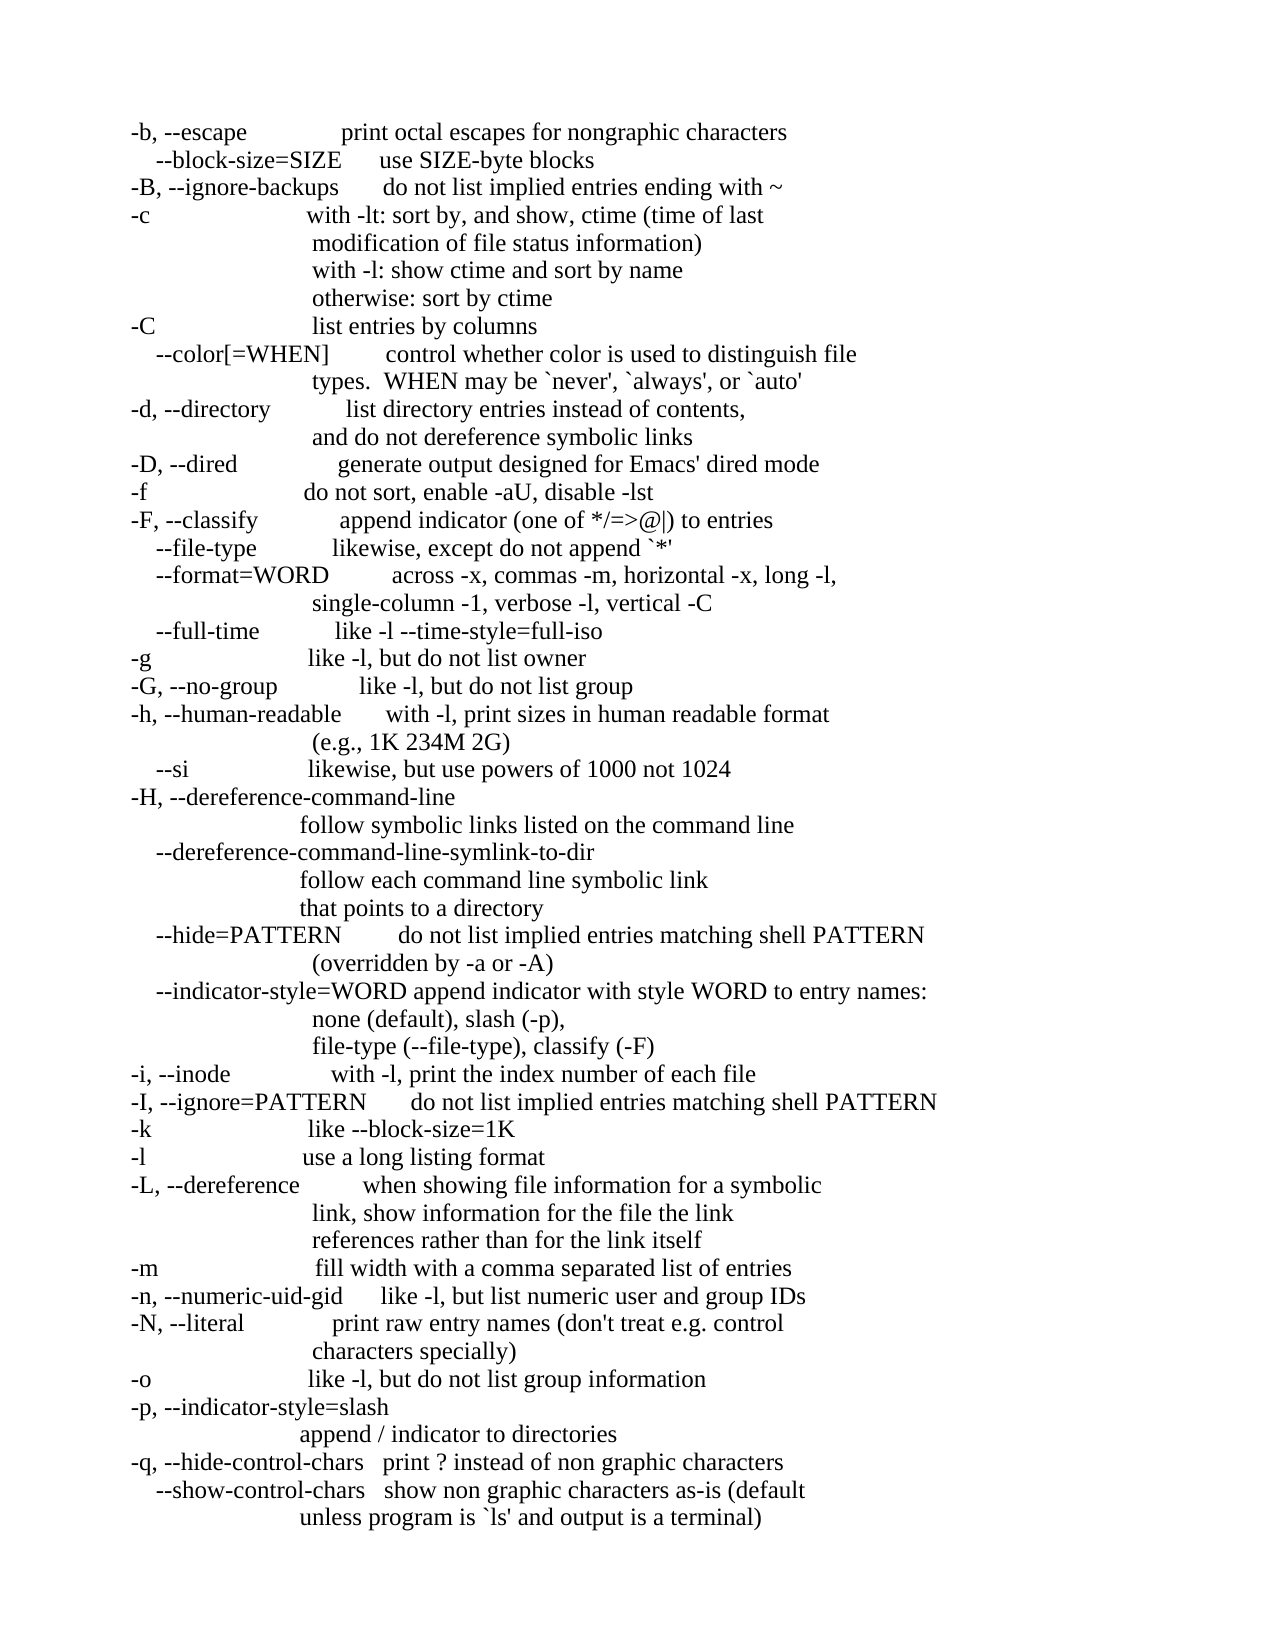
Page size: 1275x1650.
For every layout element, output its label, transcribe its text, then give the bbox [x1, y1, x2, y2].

text (e.g., 1K 234M 2G) [118, 728, 1157, 755]
text -n, --numeric-uid-gid like -l, but list numeric user and group IDs [118, 1282, 1157, 1309]
text --show-control-chars show non graphic characters as-is (default [118, 1476, 1157, 1503]
text and do not dereference symbolic links [118, 423, 1157, 451]
text single-column -1, verbose -l, vertical -C [118, 589, 1157, 617]
text -p, --indicator-style=slash [118, 1393, 1157, 1420]
text --dereference-command-line-symlink-to-dir [118, 838, 1157, 866]
text -I, --ignore=PATTERN do not list implied entries matching shell PATTERN [118, 1088, 1157, 1116]
text -h, --human-readable with -l, print sizes in human readable format [118, 700, 1157, 728]
text characters specially) [118, 1337, 1157, 1365]
text otherwise: sort by ctime [118, 284, 1157, 312]
text --file-type likewise, except do not append `*' [118, 534, 1157, 561]
text append / indicator to directories [118, 1420, 1157, 1448]
text -d, --directory list directory entries instead of contents, [118, 395, 1157, 423]
text -g like -l, but do not list owner [118, 644, 1157, 672]
text with -l: show ctime and sort by name [118, 257, 1157, 284]
text -m fill width with a comma separated list of entries [118, 1254, 1157, 1282]
text -q, --hide-control-chars print ? instead of non graphic characters [118, 1448, 1157, 1476]
text --format=WORD across -x, commas -m, horizontal -x, long -l, [118, 561, 1157, 589]
text types. WHEN may be `never', `always', or `auto' [118, 367, 1157, 395]
text -o like -l, but do not list group information [118, 1365, 1157, 1393]
text -f do not sort, enable -aU, disable -lst [118, 478, 1157, 506]
text file-type (--file-type), classify (-F) [118, 1032, 1157, 1060]
text follow each command line symbolic link [118, 866, 1157, 894]
text --color[=WHEN] control whether color is used to distinguish file [118, 340, 1157, 367]
text -B, --ignore-backups do not list implied entries ending with ~ [118, 173, 1157, 201]
text unless program is `ls' and output is a terminal) [118, 1503, 1157, 1531]
text --full-time like -l --time-style=full-iso [118, 617, 1157, 644]
text -N, --literal print raw entry names (don't treat e.g. control [118, 1309, 1157, 1337]
text -i, --inode with -l, print the index number of each file [118, 1060, 1157, 1088]
text none (default), slash (-p), [118, 1005, 1157, 1032]
text -b, --escape print octal escapes for nongraphic characters [118, 118, 1157, 146]
text --hide=PATTERN do not list implied entries matching shell PATTERN [118, 922, 1157, 949]
text (overridden by -a or -A) [118, 949, 1157, 977]
text modification of file status information) [118, 229, 1157, 257]
text -c with -lt: sort by, and show, ctime (time of last [118, 201, 1157, 229]
text --block-size=SIZE use SIZE-byte blocks [118, 146, 1157, 173]
text -D, --dired generate output designed for Emacs' dired mode [118, 451, 1157, 478]
text --si likewise, but use powers of 1000 not 1024 [118, 755, 1157, 783]
text -G, --no-group like -l, but do not list group [118, 672, 1157, 700]
text that points to a directory [118, 894, 1157, 922]
text -H, --dereference-command-line [118, 783, 1157, 811]
text follow symbolic links listed on the command line [118, 811, 1157, 838]
text -F, --classify append indicator (one of */=>@|) to entries [118, 506, 1157, 534]
text -L, --dereference when showing file information for a symbolic [118, 1171, 1157, 1199]
text -l use a long listing format [118, 1143, 1157, 1171]
text -C list entries by columns [118, 312, 1157, 340]
text -k like --block-size=1K [118, 1116, 1157, 1143]
text --indicator-style=WORD append indicator with style WORD to entry names: [118, 977, 1157, 1005]
text references rather than for the link itself [118, 1226, 1157, 1254]
text link, show information for the file the link [118, 1199, 1157, 1226]
